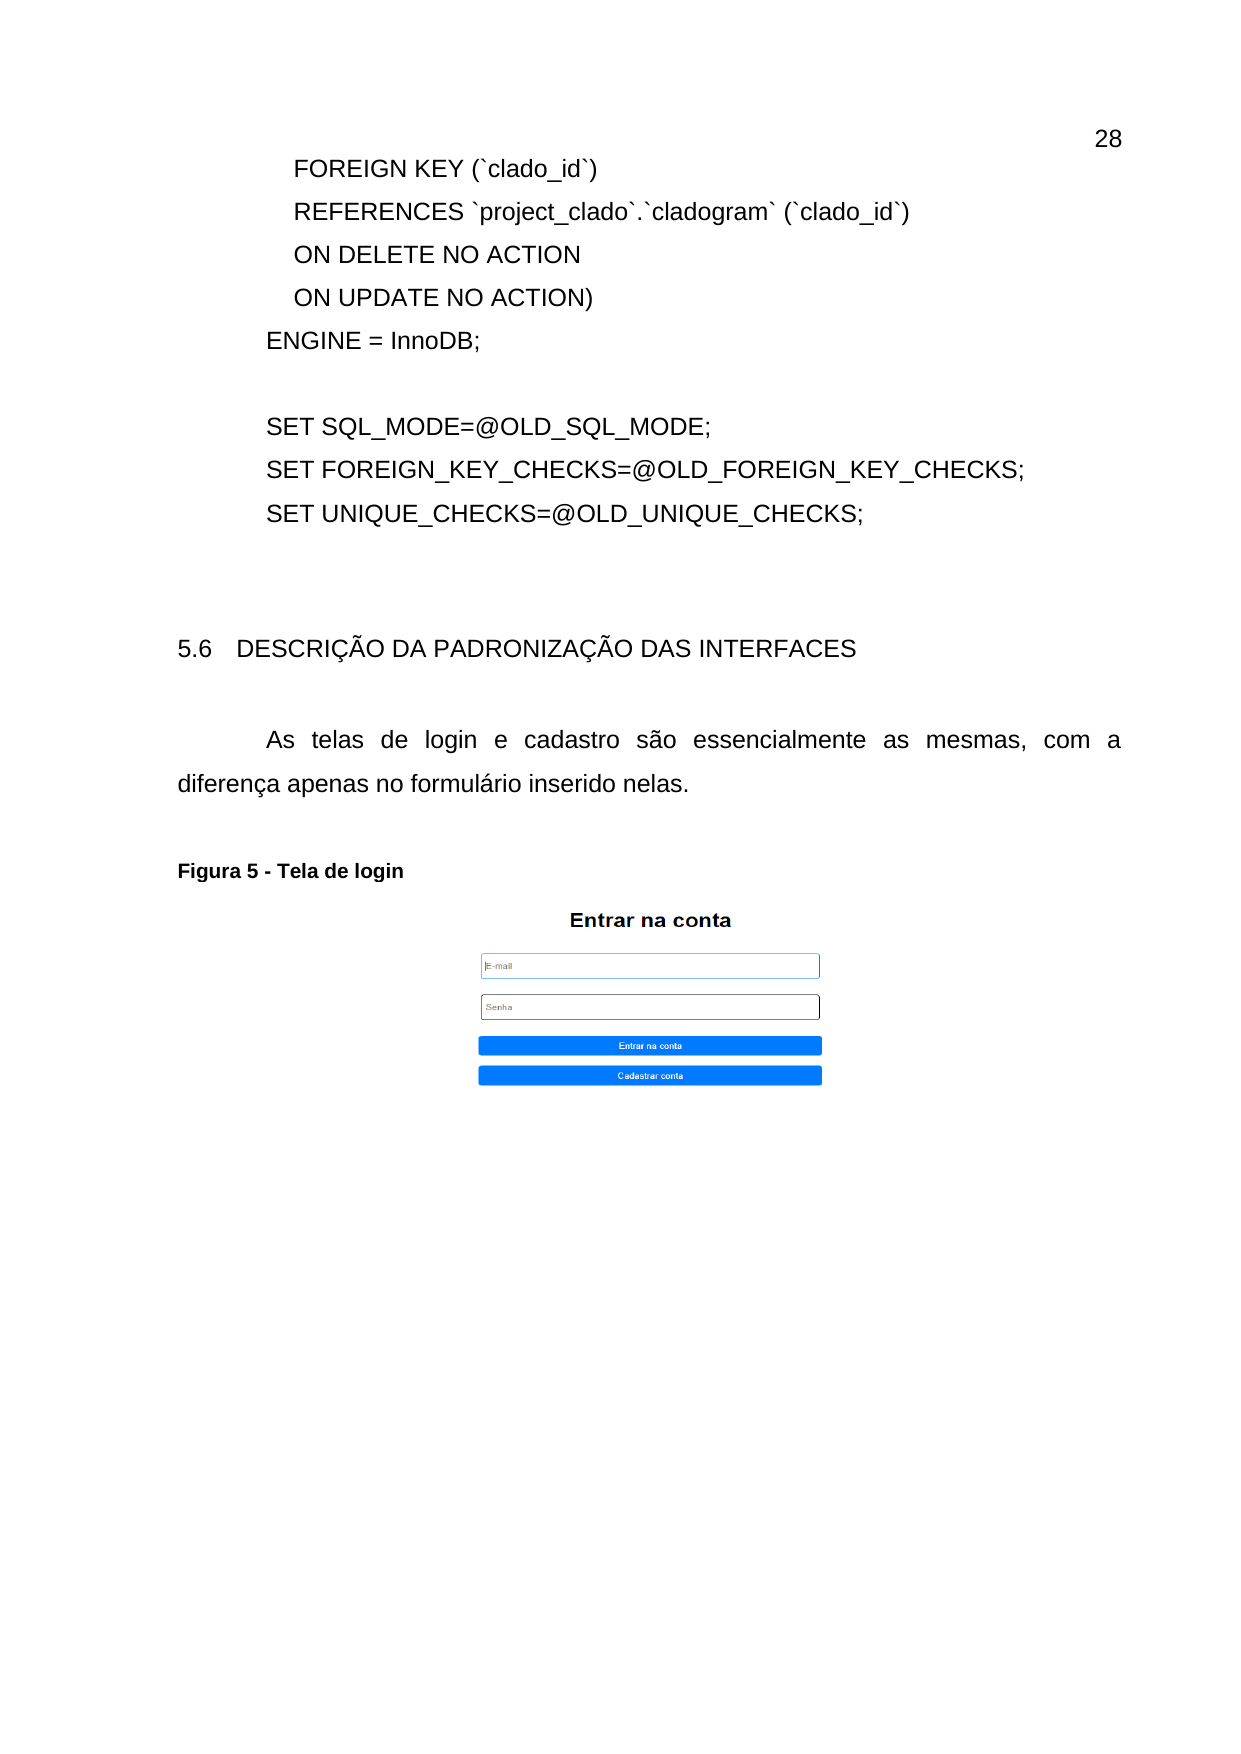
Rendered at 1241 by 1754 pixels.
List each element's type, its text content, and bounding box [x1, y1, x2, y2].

text As telas de login e cadastro são essencialmente as mesmas, com a diferença apenas no formulário inserido nelas. [177, 725, 1122, 797]
text ON DELETE NO ACTION [177, 240, 1122, 268]
text Figura 5 - Tela de login [177, 859, 1122, 882]
text ENGINE = InnoDB; [177, 326, 1122, 355]
text SET UNIQUE_CHECKS=@OLD_UNIQUE_CHECKS; [177, 498, 1122, 527]
picture [177, 882, 1123, 1268]
text [177, 1268, 1122, 1287]
text SET FOREIGN_KEY_CHECKS=@OLD_FOREIGN_KEY_CHECKS; [177, 455, 1122, 484]
subtitle Descrição da padronização das interfaces [177, 634, 1122, 663]
text ON UPDATE NO ACTION) [177, 283, 1122, 312]
text SET SQL_MODE=@OLD_SQL_MODE; [177, 412, 1122, 441]
text FOREIGN KEY (`clado_id`) [177, 153, 1122, 182]
text REFERENCES `project_clado`.`cladogram` (`clado_id`) [177, 197, 1122, 225]
